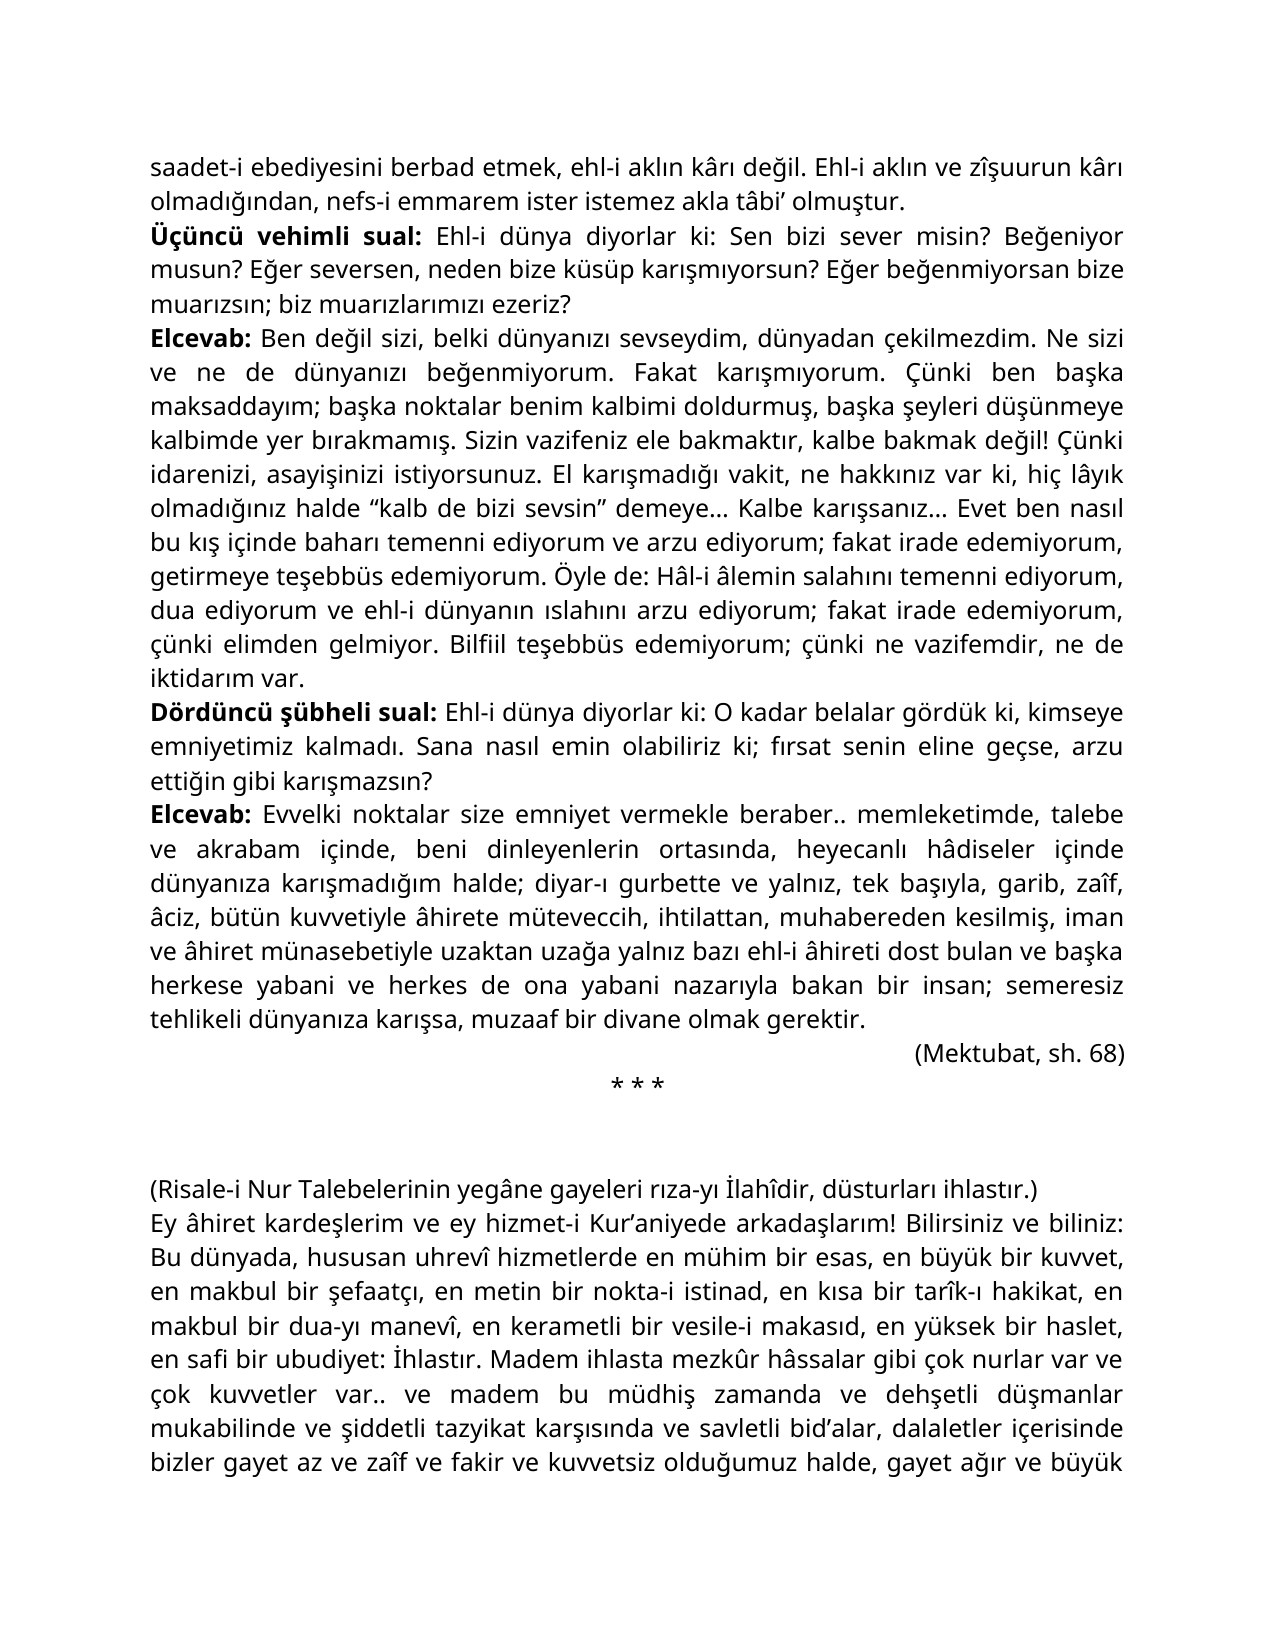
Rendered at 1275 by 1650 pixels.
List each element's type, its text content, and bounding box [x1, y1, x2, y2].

text Elcevab: Ben değil sizi, belki dünyanızı sevseydim, dünyadan çekilmezdim. Ne sizi ve ne de dünyanızı beğenmiyorum. Fakat karışmıyorum. Çünki ben başka maksaddayım; başka noktalar benim kalbimi doldurmuş, başka şeyleri düşünmeye kalbimde yer bırakmamış. Sizin vazifeniz ele bakmaktır, kalbe bakmak değil! Çünki idarenizi, asayişinizi istiyorsunuz. El karışmadığı vakit, ne hakkınız var ki, hiç lâyık olmadığınız halde “kalb de bizi sevsin” demeye… Kalbe karışsanız… Evet ben nasıl bu kış içinde baharı temenni ediyorum ve arzu ediyorum; fakat irade edemiyorum, getirmeye teşebbüs edemiyorum. Öyle de: Hâl-i âlemin salahını temenni ediyorum, dua ediyorum ve ehl-i dünyanın ıslahını arzu ediyorum; fakat irade edemiyorum, çünki elimden gelmiyor. Bilfiil teşebbüs edemiyorum; çünki ne vazifemdir, ne de iktidarım var. [150, 320, 1125, 695]
text Dördüncü şübheli sual: Ehl-i dünya diyorlar ki: O kadar belalar gördük ki, kimseye emniyetimiz kalmadı. Sana nasıl emin olabiliriz ki; fırsat senin eline geçse, arzu ettiğin gibi karışmazsın? [150, 695, 1125, 797]
text (Risale-i Nur Talebelerinin yegâne gayeleri rıza-yı İlahîdir, düsturları ihlastır.) [150, 1172, 1125, 1206]
text * * * [150, 1070, 1125, 1104]
text (Mektubat, sh. 68) [150, 1036, 1125, 1070]
text Ey âhiret kardeşlerim ve ey hizmet-i Kur’aniyede arkadaşlarım! Bilirsiniz ve biliniz: Bu dünyada, hususan uhrevî hizmetlerde en mühim bir esas, en büyük bir kuvvet, en makbul bir şefaatçı, en metin bir nokta-i istinad, en kısa bir tarîk-ı hakikat, en makbul bir dua-yı manevî, en kerametli bir vesile-i makasıd, en yüksek bir haslet, en safi bir ubudiyet: İhlastır. Madem ihlasta mezkûr hâssalar gibi çok nurlar var ve çok kuvvetler var.. ve madem bu müdhiş zamanda ve dehşetli düşmanlar mukabilinde ve şiddetli tazyikat karşısında ve savletli bid’alar, dalaletler içerisinde bizler gayet az ve zaîf ve fakir ve kuvvetsiz olduğumuz halde, gayet ağır ve büyük ve umumî ve kudsî bir vazife-i imaniye ve hizmet-i Kur’aniye omuzumuza ihsan-ı İlahî tarafından konulmuş; elbette herkesten ziyade bütün kuvvetimizle ihlası kazanmaya mecbur ve mükellefiz ve ihlasın sırrını kendimizde yerleştirmek için gayet derecede muhtacız. Yoksa hem şimdiye kadar kazandığımız hizmet-i kudsiye kısmen zayi’ olur, devam etmez; hem şiddetli mes’ul oluruz. وَلاَ تَشْتَرُوا بِآيَاتِى ثَمَنًا قَلِيلاً âyetindeki şiddetli tehdidkârane nehy-i İlahîye mazhar olup, saadet-i ebediye zararına manasız, lüzumsuz, zararlı kederli, hodfüruşane, sakil, riyakârane bazı hissiyat-ı süfliye ve menafi’-i cüz’iyenin hatırı için ihlası kırmakla; hem bu hizmetteki umum kardeşlerimizin hukukuna tecavüz, hem hizmet-i Kur’aniyenin hizmetine taarruz, hem hakaik-i imaniyenin kudsiyetine hürmetsizlik etmiş oluruz. [150, 1206, 1125, 1478]
text Elcevab: Evvelki noktalar size emniyet vermekle beraber.. memleketimde, talebe ve akrabam içinde, beni dinleyenlerin ortasında, heyecanlı hâdiseler içinde dünyanıza karışmadığım halde; diyar-ı gurbette ve yalnız, tek başıyla, garib, zaîf, âciz, bütün kuvvetiyle âhirete müteveccih, ihtilattan, muhabereden kesilmiş, iman ve âhiret münasebetiyle uzaktan uzağa yalnız bazı ehl-i âhireti dost bulan ve başka herkese yabani ve herkes de ona yabani nazarıyla bakan bir insan; semeresiz tehlikeli dünyanıza karışsa, muzaaf bir divane olmak gerektir. [150, 797, 1125, 1036]
text Üçüncü vehimli sual: Ehl-i dünya diyorlar ki: Sen bizi sever misin? Beğeniyor musun? Eğer seversen, neden bize küsüp karışmıyorsun? Eğer beğenmiyorsan bize muarızsın; biz muarızlarımızı ezeriz? [150, 218, 1125, 320]
text Elcevab: Yirmi sene evvelki Divan-ı Harb-i Örfî’de ve Hürriyet’ten daha evvel zamanda çoklara malûm hal ve vaziyetim ve “İki Mekteb-i Musibetin Şehadetnamesi” namında o zaman Divan-ı Harb’deki müdafaatım kat’î gösterir ki, değil kurnazlık belki edna bir hileye tenezzül etmez bir tarzda hayat geçirmişim. Eğer hile olsaydı, bu beş sene zarfında sizlere temellukkârane bir müracaat edilecekti. Hileli adam kendini sevdirir, kendini çekmez; iğfal ve aldatmaya daima çalışır. Halbuki bana karşı en mühim hücumlara ve tenkidlere mukabil tezellüle tenezzül etmedim. “Tevekkeltü Alallah” deyip, ehl-i dünyaya arkamı çevirdim. Hem de âhireti bilen ve dünyanın hakikatını keşfeden; aklı varsa pişman olmaz, yeniden dünyaya dönüp uğraşmaz. Elli seneden sonra, alâkasız, tek başıyla bir adam; hayat-ı ebediyesini dünyanın bir-iki sene gevezeliğine, şarlatanlığına feda etmez.. feda etse, kurnaz olmaz, belki ebleh bir divane olur. Ebleh bir divanenin elinden ne gelir ki, onun ile uğraşılsın. Amma zahiren târik-i dünya, bâtınen talib-i dünya şübhesi ise, وَمَا اُبَرِّئُ نَفْسِى اِنَّ النَّفْسَ َلاَمَّارَةٌ بِالسُّوءِ sırrınca “Ben nefsimi tebrie etmiyorum, nefsim her fenalığı ister. Fakat şu fâni dünyada, şu muvakkat misafirhanede, ihtiyarlık zamanında, kısa bir ömürde, az bir lezzet için; ebedî, daimî hayatını ve saadet-i ebediyesini berbad etmek, ehl-i aklın kârı değil. Ehl-i aklın ve zîşuurun kârı olmadığından, nefs-i emmarem ister istemez akla tâbi’ olmuştur. [150, 150, 1125, 218]
